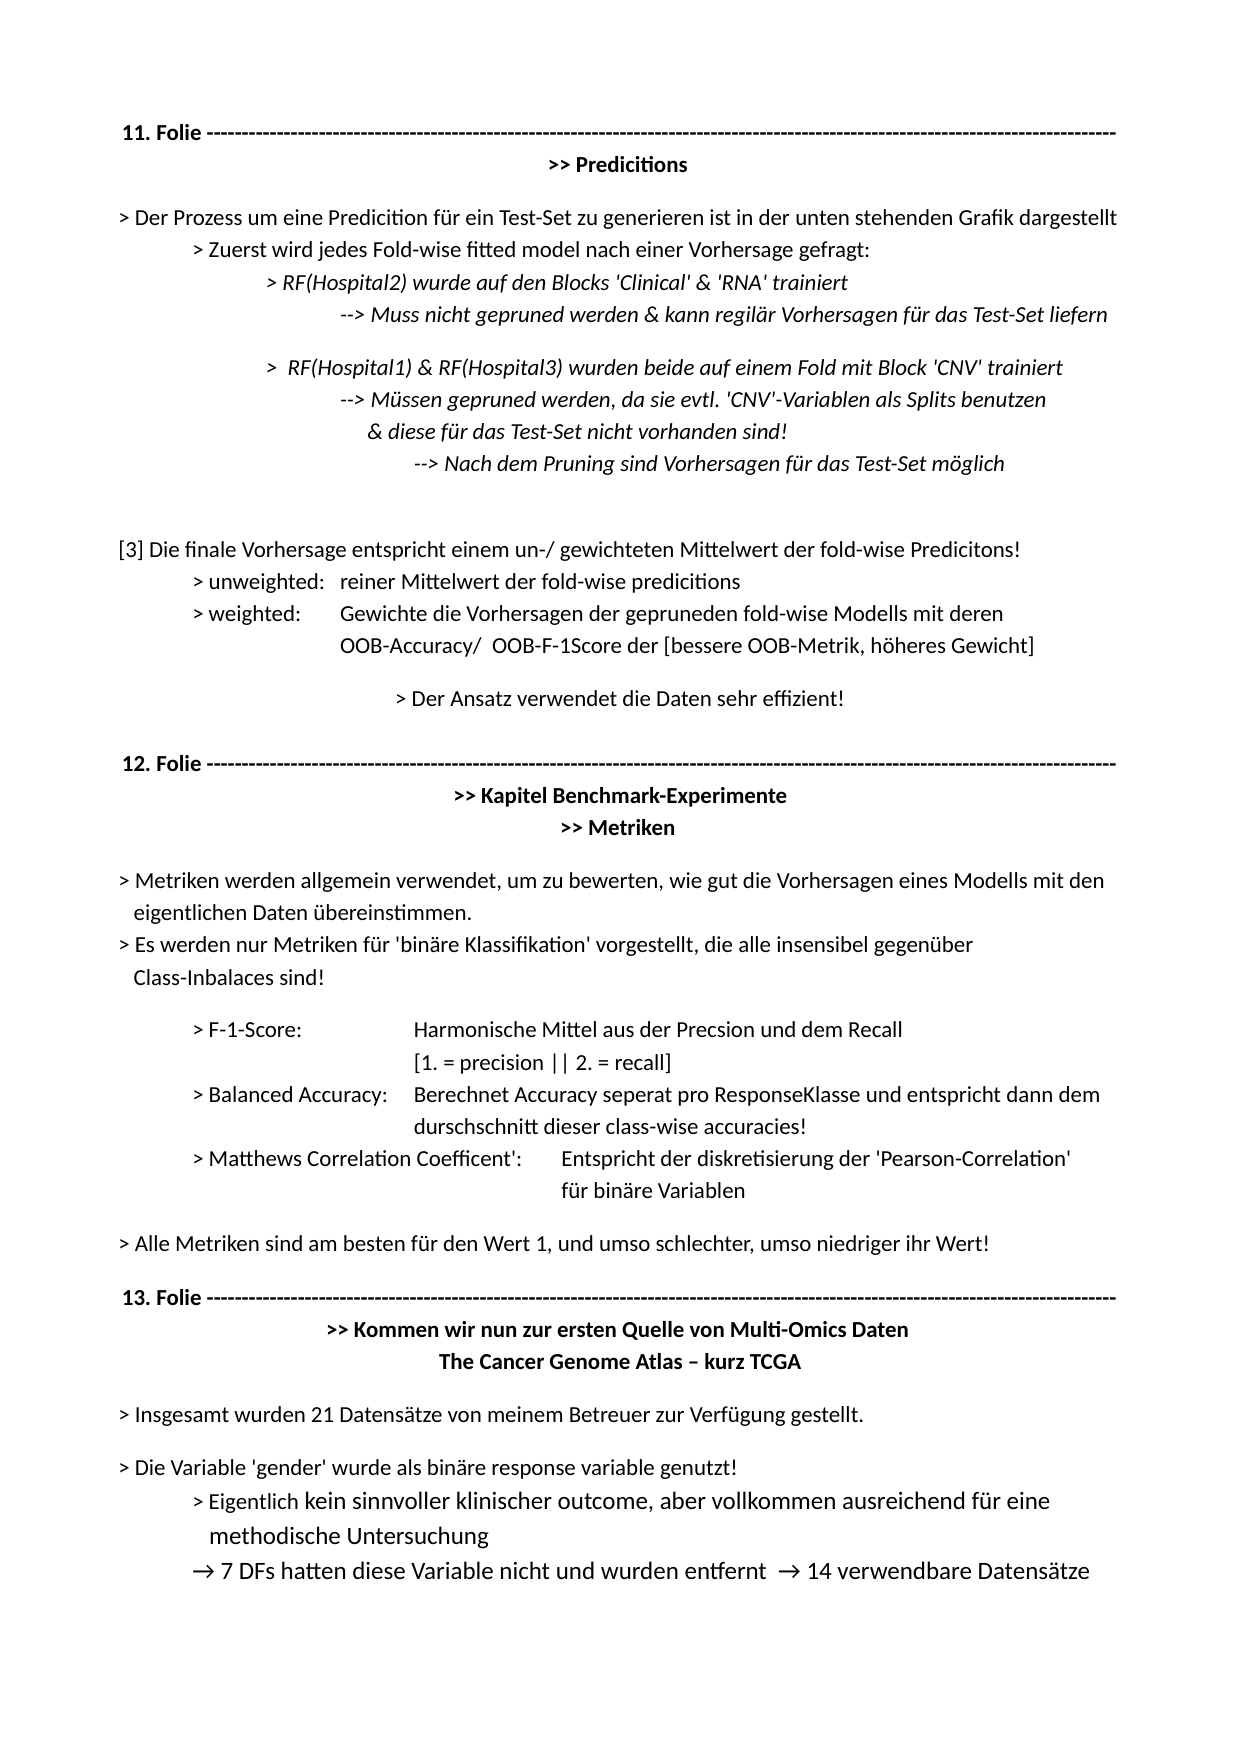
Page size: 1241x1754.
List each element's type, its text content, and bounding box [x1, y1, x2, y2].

text > Der Ansatz verwendet die Daten sehr effizient! 12. Folie ---------------------------------------------------------------------------------------------------------------------------------- >> Kapitel Benchmark-Experimente >> Metriken [118, 684, 1122, 841]
text > Der Prozess um eine Predicition für ein Test-Set zu generieren ist in der unten stehenden Grafik dargestellt > Zuerst wird jedes Fold-wise fitted model nach einer Vorhersage gefragt: > RF(Hospital2) wurde auf den Blocks 'Clinical' & 'RNA' trainiert --> Muss nicht gepruned werden & kann regilär Vorhersagen für das Test-Set liefern [118, 203, 1122, 328]
text > RF(Hospital1) & RF(Hospital3) wurden beide auf einem Fold mit Block 'CNV' trainiert --> Müssen gepruned werden, da sie evtl. 'CNV'-Variablen als Splits benutzen & diese für das Test-Set nicht vorhanden sind! --> Nach dem Pruning sind Vorhersagen für das Test-Set möglich [118, 353, 1122, 477]
text 13. Folie ---------------------------------------------------------------------------------------------------------------------------------- >> Kommen wir nun zur ersten Quelle von Multi-Omics Daten The Cancer Genome Atlas – kurz TCGA [118, 1283, 1122, 1375]
text > Metriken werden allgemein verwendet, um zu bewerten, wie gut die Vorhersagen eines Modells mit den eigentlichen Daten übereinstimmen. > Es werden nur Metriken für 'binäre Klassifikation' vorgestellt, die alle insensibel gegenüber Class-Inbalaces sind! [118, 866, 1122, 991]
text > Die Variable 'gender' wurde als binäre response variable genutzt! > Eigentlich kein sinnvoller klinischer outcome, aber vollkommen ausreichend für eine methodische Untersuchung → 7 DFs hatten diese Variable nicht und wurden entfernt → 14 verwendbare Datensätze [118, 1453, 1122, 1586]
text > Alle Metriken sind am besten für den Wert 1, und umso schlechter, umso niedriger ihr Wert! [118, 1229, 1122, 1258]
text > Insgesamt wurden 21 Datensätze von meinem Betreuer zur Verfügung gestellt. [118, 1400, 1122, 1428]
text 11. Folie ---------------------------------------------------------------------------------------------------------------------------------- >> Predicitions [118, 118, 1122, 178]
text > F-1-Score: Harmonische Mittel aus der Precsion und dem Recall [1. = precision || 2. = recall] > Balanced Accuracy: Berechnet Accuracy seperat pro ResponseKlasse und entspricht dann dem durschschnitt dieser class-wise accuracies! > Matthews Correlation Coefficent': Entspricht der diskretisierung der 'Pearson-Correlation' für binäre Variablen [118, 1016, 1122, 1204]
text [3] Die finale Vorhersage entspricht einem un-/ gewichteten Mittelwert der fold-wise Predicitons! > unweighted: reiner Mittelwert der fold-wise predicitions > weighted: Gewichte die Vorhersagen der gepruneden fold-wise Modells mit deren OOB-Accuracy/ OOB-F-1Score der [bessere OOB-Metrik, höheres Gewicht] [118, 502, 1122, 659]
